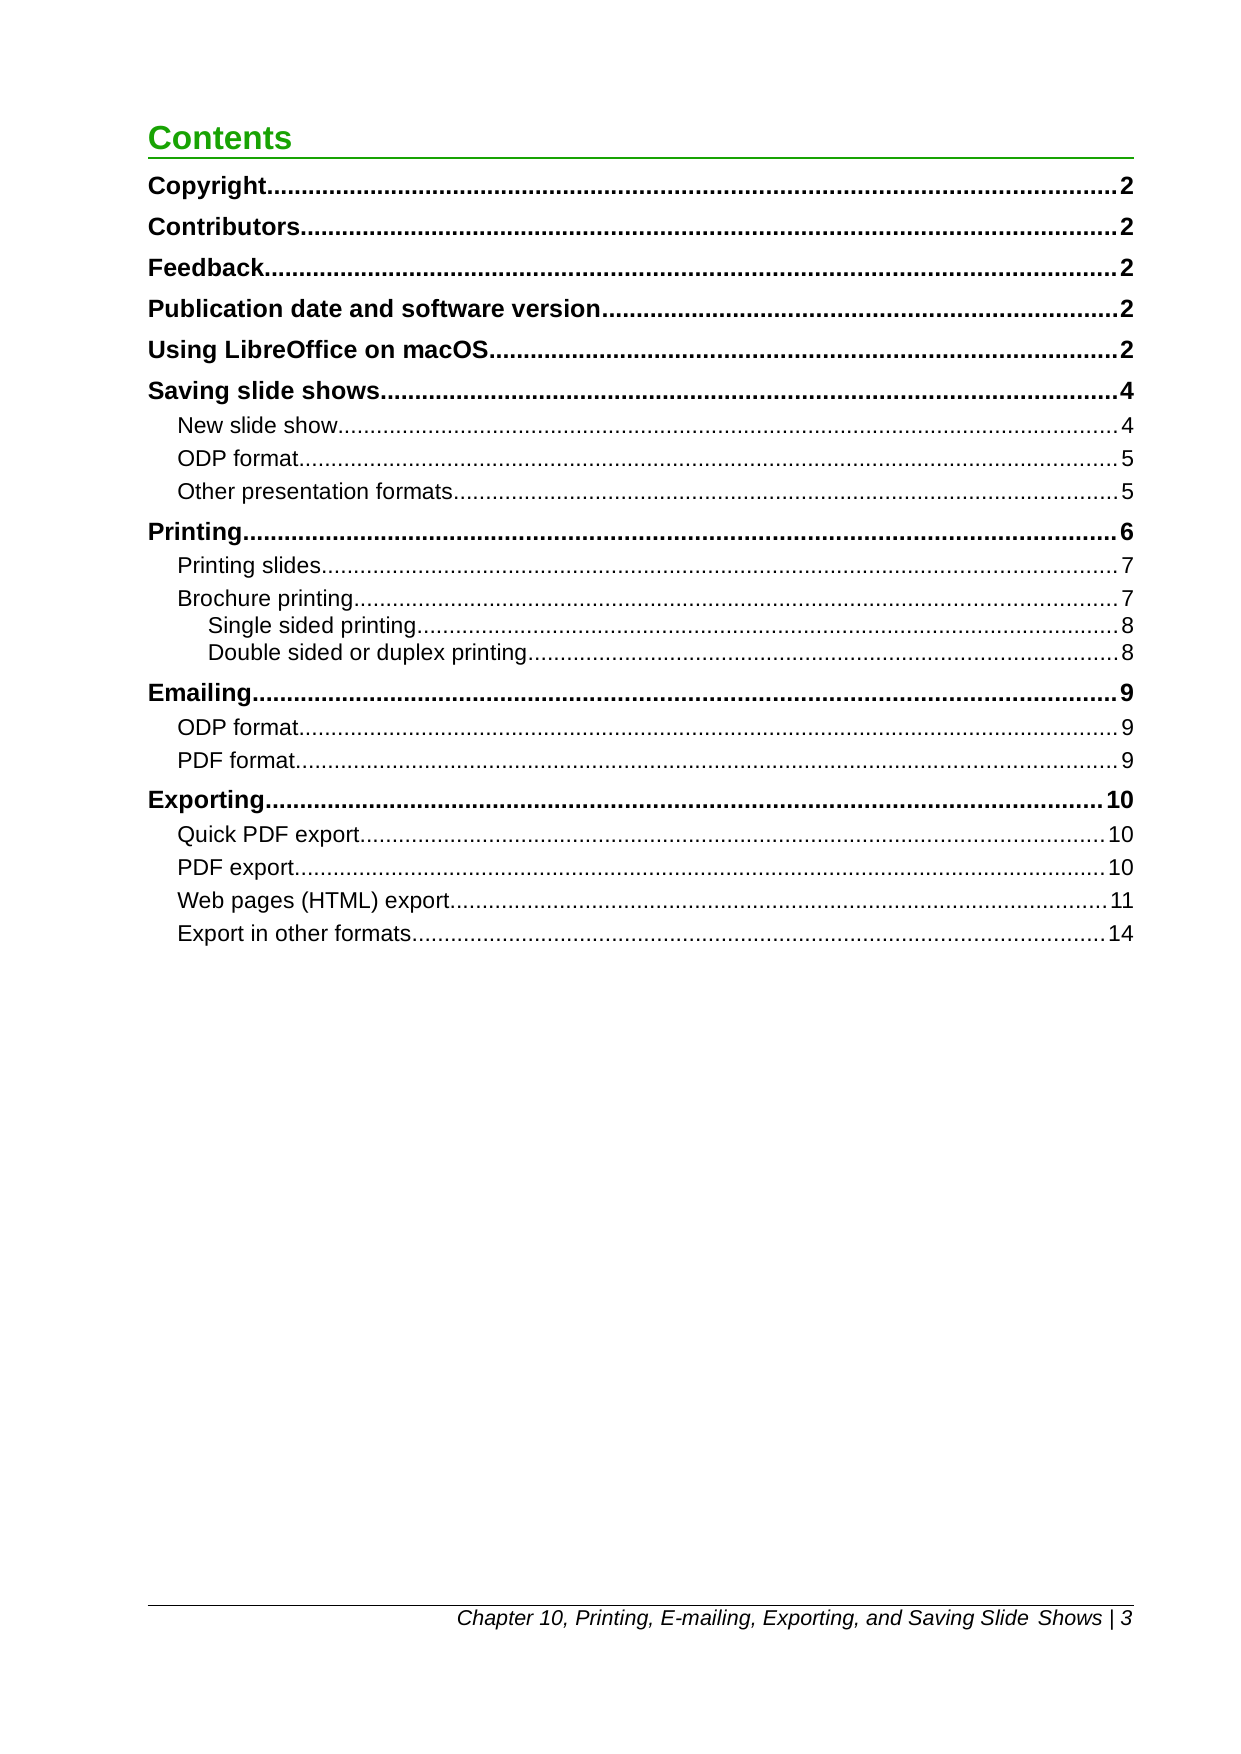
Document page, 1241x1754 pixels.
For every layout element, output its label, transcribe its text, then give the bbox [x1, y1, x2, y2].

text PDF export 10 [177, 853, 1134, 880]
text Export in other formats 14 [177, 919, 1134, 947]
text Contributors 2 [148, 212, 1134, 241]
text Double sided or duplex printing 8 [208, 639, 1134, 666]
text ODP format 9 [177, 713, 1134, 740]
text Quick PDF export 10 [177, 820, 1134, 847]
subtitle Contents [148, 118, 1134, 157]
text Printing slides 7 [177, 551, 1134, 578]
text Emailing 9 [148, 678, 1134, 707]
text Web pages (HTML) export 11 [177, 886, 1134, 913]
text Copyright 2 [148, 171, 1134, 200]
text Brochure printing 7 [177, 584, 1134, 612]
text Printing 6 [148, 516, 1134, 545]
text New slide show 4 [177, 411, 1134, 438]
text Feedback 2 [148, 253, 1134, 282]
text Publication date and software version 2 [148, 294, 1134, 323]
text Exporting 10 [148, 785, 1134, 814]
text Using LibreOffice on macOS 2 [148, 335, 1134, 364]
text ODP format 5 [177, 444, 1134, 471]
text Other presentation formats 5 [177, 477, 1134, 504]
text Saving slide shows 4 [148, 376, 1134, 405]
text PDF format 9 [177, 746, 1134, 773]
text Single sided printing 8 [208, 612, 1134, 639]
